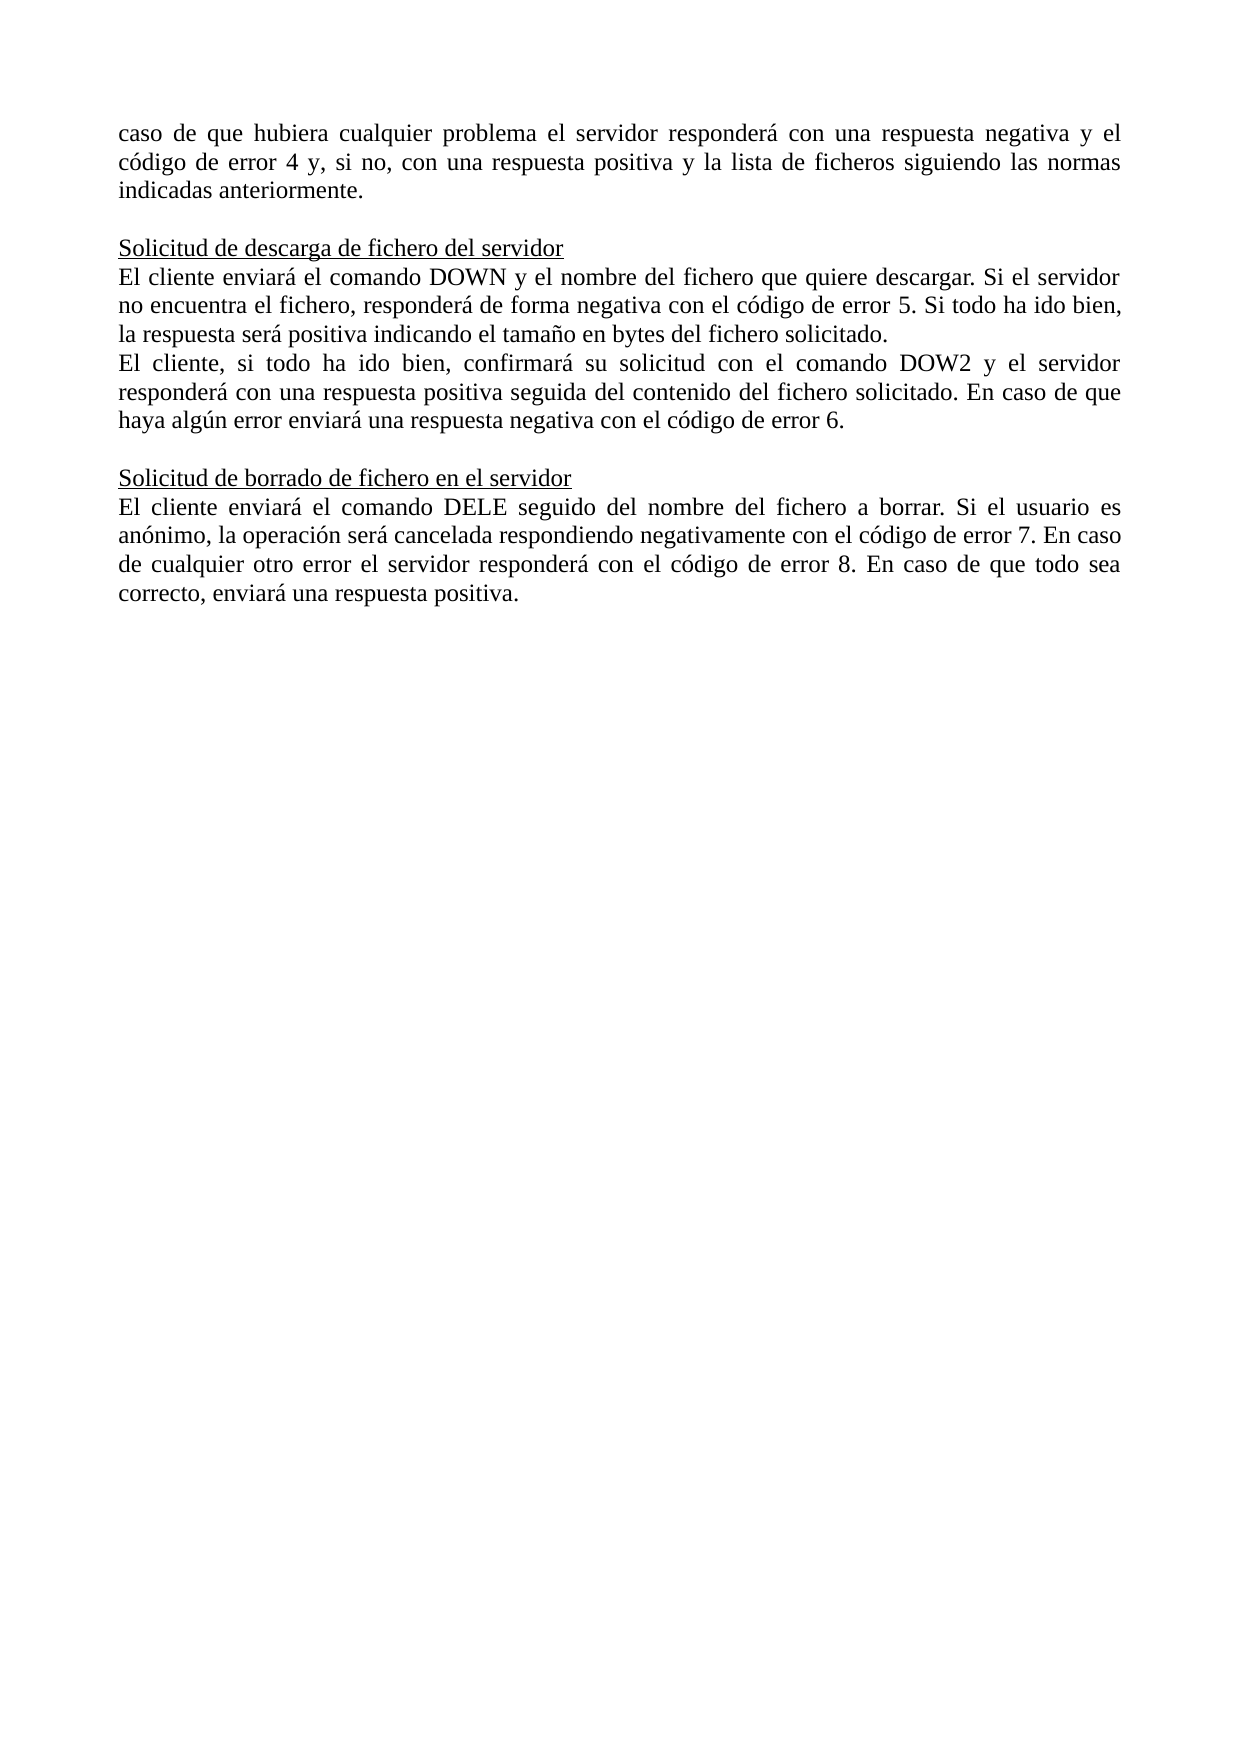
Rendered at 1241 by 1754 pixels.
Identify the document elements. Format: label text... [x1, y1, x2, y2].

text El cliente enviará el comando DELE seguido del nombre del fichero a borrar. Si el usuario es anónimo, la operación será cancelada respondiendo negativamente con el código de error 7. En caso de cualquier otro error el servidor responderá con el código de error 8. En caso de que todo sea correcto, enviará una respuesta positiva. [118, 492, 1122, 607]
text caso de que hubiera cualquier problema el servidor responderá con una respuesta negativa y el código de error 4 y, si no, con una respuesta positiva y la lista de ficheros siguiendo las normas indicadas anteriormente. [118, 118, 1122, 204]
text El cliente enviará el comando DOWN y el nombre del fichero que quiere descargar. Si el servidor no encuentra el fichero, responderá de forma negativa con el código de error 5. Si todo ha ido bien, la respuesta será positiva indicando el tamaño en bytes del fichero solicitado. [118, 262, 1122, 348]
text Solicitud de descarga de fichero del servidor [118, 233, 1122, 262]
text Solicitud de borrado de fichero en el servidor [118, 463, 1122, 492]
text El cliente, si todo ha ido bien, confirmará su solicitud con el comando DOW2 y el servidor responderá con una respuesta positiva seguida del contenido del fichero solicitado. En caso de que haya algún error enviará una respuesta negativa con el código de error 6. [118, 348, 1122, 434]
